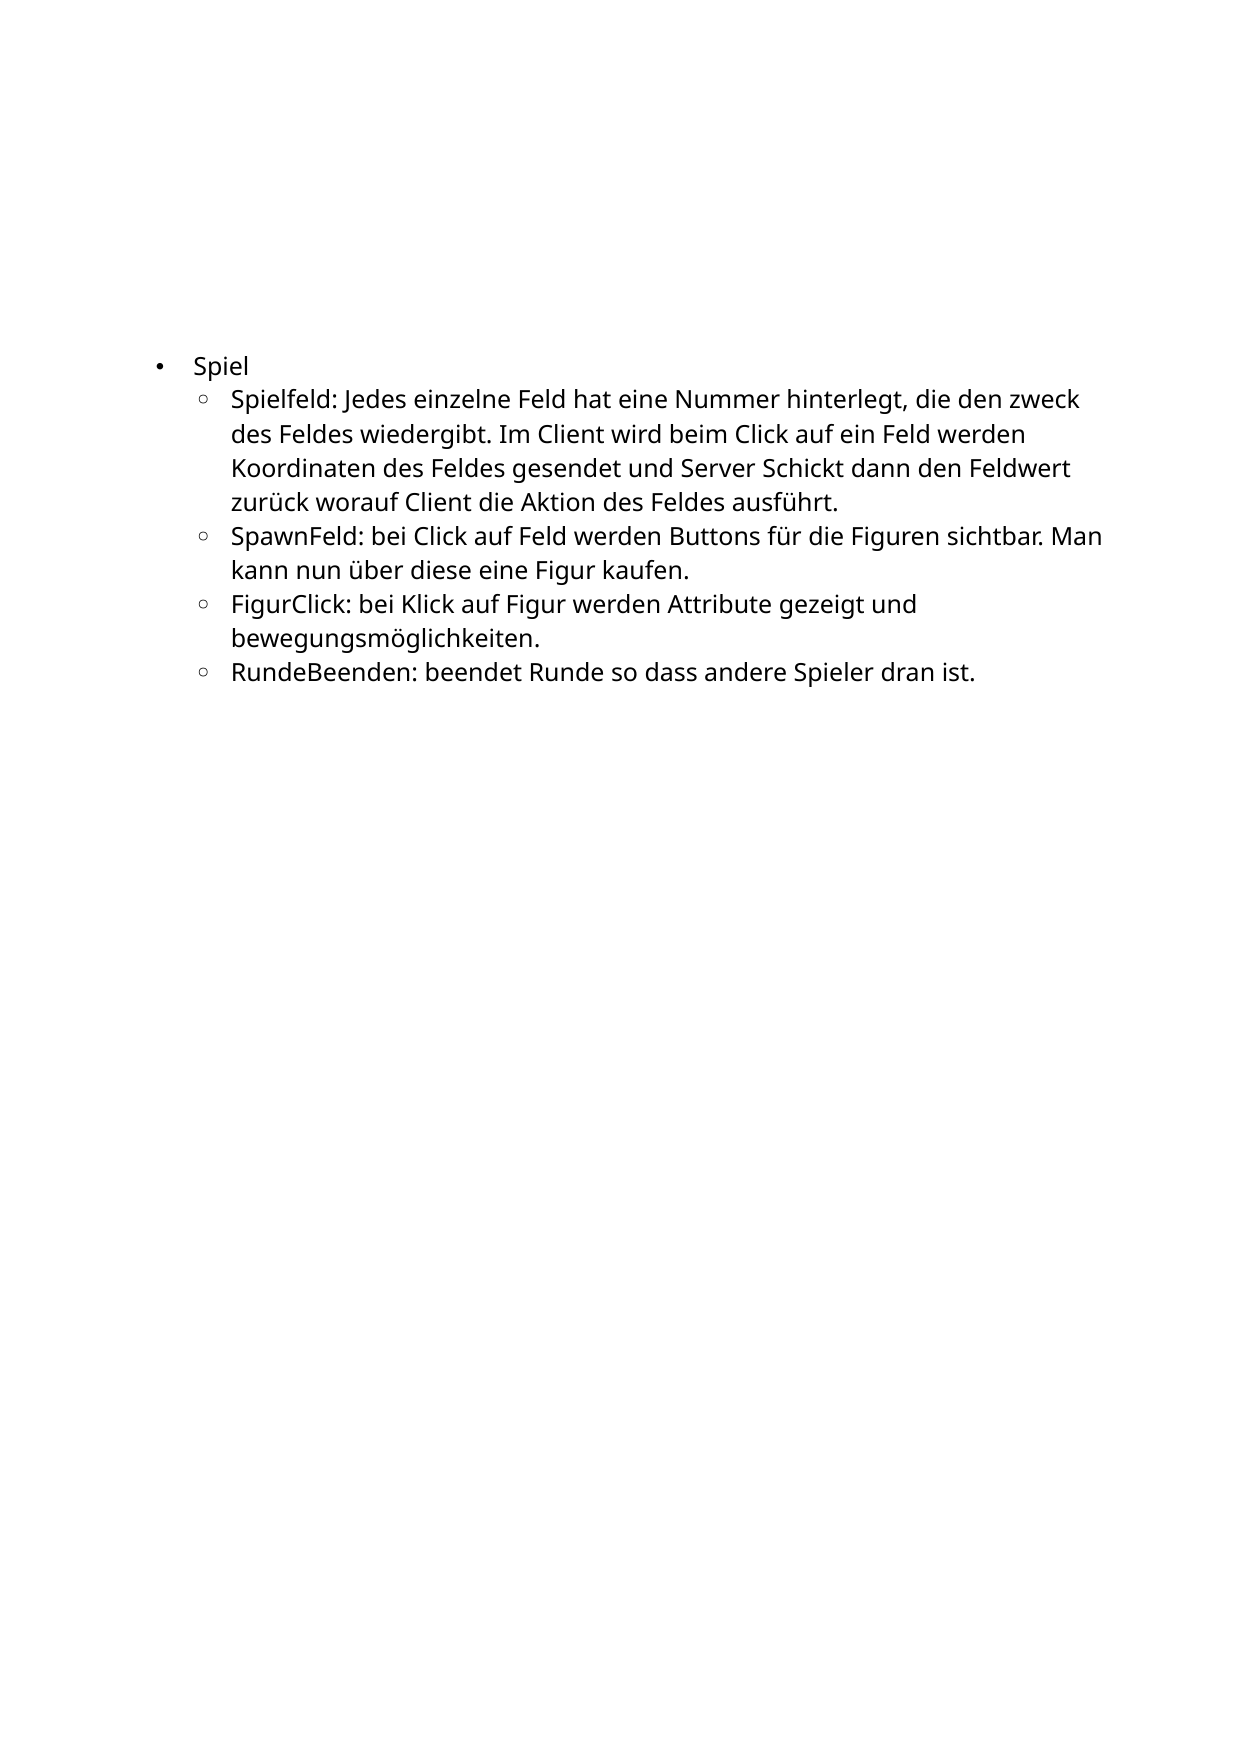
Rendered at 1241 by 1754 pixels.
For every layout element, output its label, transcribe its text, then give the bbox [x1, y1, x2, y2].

list SpawnFeld: bei Click auf Feld werden Buttons für die Figuren sichtbar. Man kann nun über diese eine Figur kaufen. [193, 518, 1122, 587]
list FigurClick: bei Klick auf Figur werden Attribute gezeigt und bewegungsmöglichkeiten. [193, 587, 1122, 655]
list RundeBeenden: beendet Runde so dass andere Spieler dran ist. [193, 655, 1122, 689]
list Spiel [156, 348, 1122, 382]
list Spielfeld: Jedes einzelne Feld hat eine Nummer hinterlegt, die den zweck des Feldes wiedergibt. Im Client wird beim Click auf ein Feld werden Koordinaten des Feldes gesendet und Server Schickt dann den Feldwert zurück worauf Client die Aktion des Feldes ausführt. [193, 382, 1122, 518]
